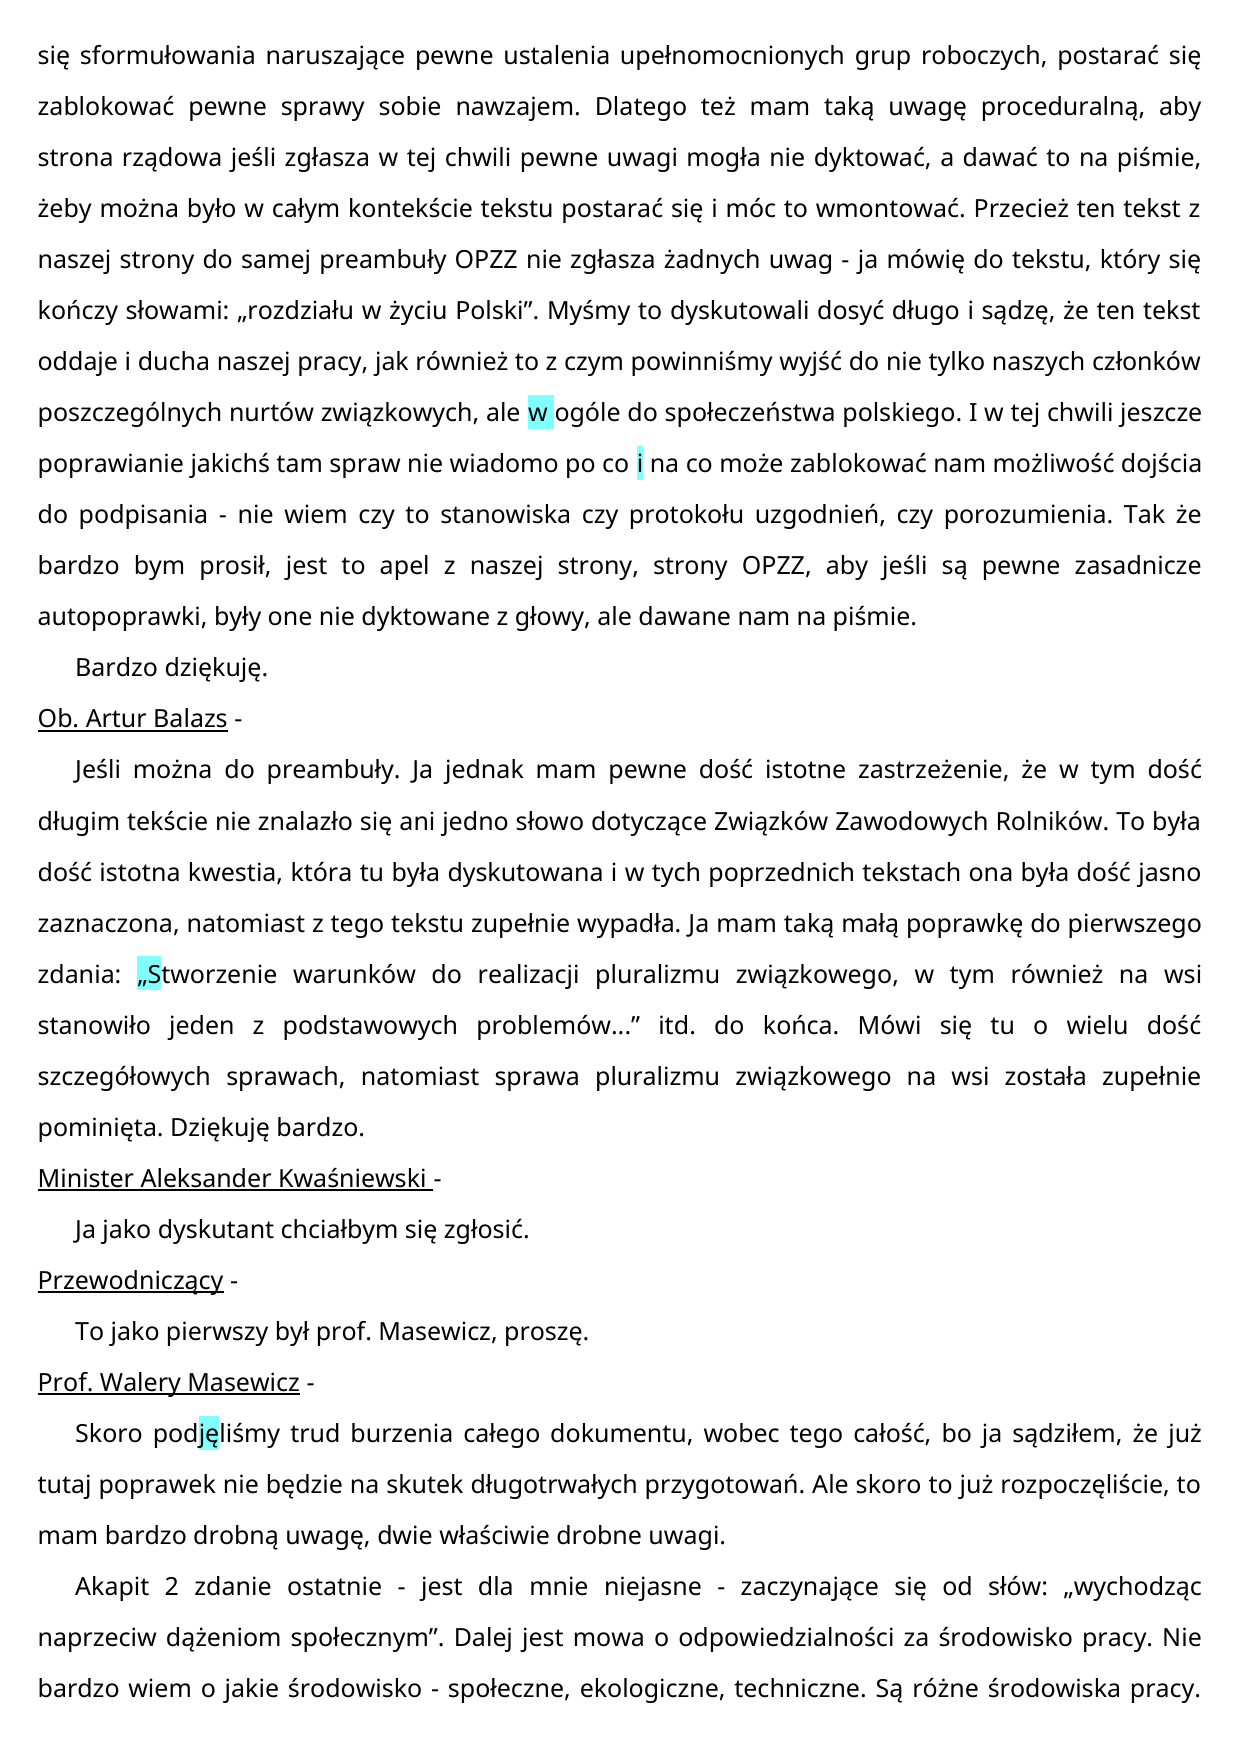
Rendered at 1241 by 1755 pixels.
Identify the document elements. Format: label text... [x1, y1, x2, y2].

text Bardzo dziękuję. [37, 650, 1203, 684]
text Ob. Artur Balazs - [37, 701, 1203, 735]
text Ja jako dyskutant chciałbym się zgłosić. [37, 1211, 1203, 1246]
text Prof. Walery Masewicz - [37, 1364, 1203, 1399]
text Jeśli można do preambuły. Ja jednak mam pewne dość istotne zastrzeżenie, że w tym dość długim tekście nie znalazło się ani jedno słowo dotyczące Związków Zawodowych Rolników. To była dość istotna kwestia, która tu była dyskutowana i w tych poprzednich tekstach ona była dość jasno zaznaczona, natomiast z tego tekstu zupełnie wypadła. Ja mam taką małą poprawkę do pierwszego zdania: „Stworzenie warunków do realizacji pluralizmu związkowego, w tym również na wsi stanowiło jeden z podstawowych problemów...” itd. do końca. Mówi się tu o wielu dość szczegółowych sprawach, natomiast sprawa pluralizmu związkowego na wsi została zupełnie pominięta. Dziękuję bardzo. [37, 752, 1203, 1143]
text się sformułowania naruszające pewne ustalenia upełnomocnionych grup roboczych, postarać się zablokować pewne sprawy sobie nawzajem. Dlatego też mam taką uwagę proceduralną, aby strona rządowa jeśli zgłasza w tej chwili pewne uwagi mogła nie dyktować, a dawać to na piśmie, żeby można było w całym kontekście tekstu postarać się i móc to wmontować. Przecież ten tekst z naszej strony do samej preambuły OPZZ nie zgłasza żadnych uwag - ja mówię do tekstu, który się kończy słowami: „rozdziału w życiu Polski”. Myśmy to dyskutowali dosyć długo i sądzę, że ten tekst oddaje i ducha naszej pracy, jak również to z czym powinniśmy wyjść do nie tylko naszych członków poszczególnych nurtów związkowych, ale w ogóle do społeczeństwa polskiego. I w tej chwili jeszcze poprawianie jakichś tam spraw nie wiadomo po co i na co może zablokować nam możliwość dojścia do podpisania - nie wiem czy to stanowiska czy protokołu uzgodnień, czy porozumienia. Tak że bardzo bym prosił, jest to apel z naszej strony, strony OPZZ, aby jeśli są pewne zasadnicze autopoprawki, były one nie dyktowane z głowy, ale dawane nam na piśmie. [37, 37, 1203, 633]
text Minister Aleksander Kwaśniewski - [37, 1160, 1203, 1194]
text Przewodniczący - [37, 1262, 1203, 1297]
text Skoro podjęliśmy trud burzenia całego dokumentu, wobec tego całość, bo ja sądziłem, że już tutaj poprawek nie będzie na skutek długotrwałych przygotowań. Ale skoro to już rozpoczęliście, to mam bardzo drobną uwagę, dwie właściwie drobne uwagi. [37, 1416, 1203, 1552]
text To jako pierwszy był prof. Masewicz, proszę. [37, 1313, 1203, 1348]
text Akapit 2 zdanie ostatnie - jest dla mnie niejasne - zaczynające się od słów: „wychodząc naprzeciw dążeniom społecznym”. Dalej jest mowa o odpowiedzialności za środowisko pracy. Nie bardzo wiem o jakie środowisko - społeczne, ekologiczne, techniczne. Są różne środowiska pracy. [37, 1569, 1203, 1705]
